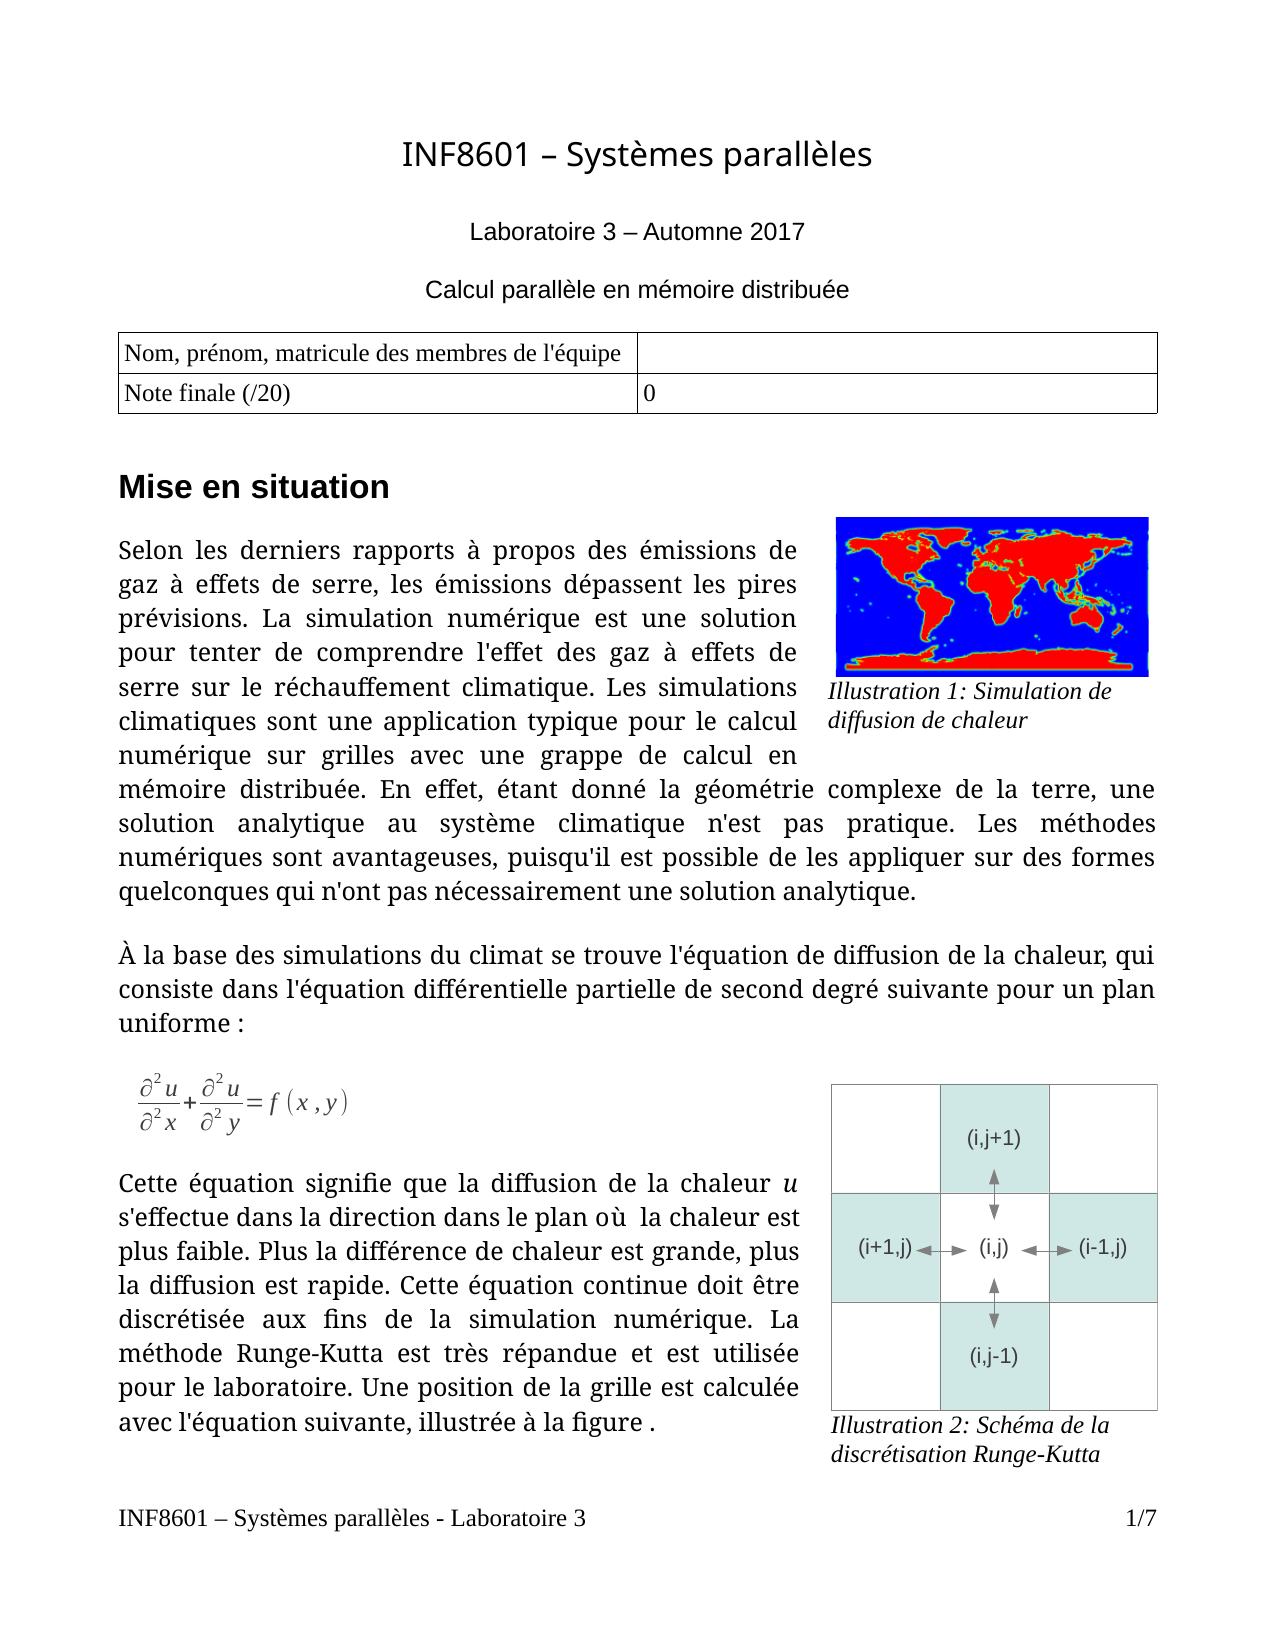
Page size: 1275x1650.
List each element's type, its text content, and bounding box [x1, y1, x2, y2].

text Cette équation signifie que la diffusion de la chaleur u s'effectue dans la direction dans le plan où la chaleur est plus faible. Plus la différence de chaleur est grande, plus la diffusion est rapide. Cette équation continue doit être discrétisée aux fins de la simulation numérique. La méthode Runge-Kutta est très répandue et est utilisée pour le laboratoire. Une position de la grille est calculée avec l'équation suivante, illustrée à la figure . [118, 1166, 831, 1438]
table_header Nom, prénom, matricule des membres de l'équipe [119, 333, 637, 373]
text Selon les derniers rapports à propos des émissions de gaz à effets de serre, les émissions dépassent les pires prévisions. La simulation numérique est une solution pour tenter de comprendre l'effet des gaz à effets de serre sur le réchauffement climatique. Les simulations climatiques sont une application typique pour le calcul numérique sur grilles avec une grappe de calcul en mémoire distribuée. En effet, étant donné la géométrie complexe de la terre, une solution analytique au système climatique n'est pas pratique. Les méthodes numériques sont avantageuses, puisqu'il est possible de les appliquer sur des formes quelconques qui n'ont pas nécessairement une solution analytique. [118, 533, 1157, 908]
text À la base des simulations du climat se trouve l'équation de diffusion de la chaleur, qui consiste dans l'équation différentielle partielle de second degré suivante pour un plan uniforme : [118, 938, 1157, 1040]
table_header [638, 333, 1157, 373]
table_cell 0 [638, 374, 1157, 413]
text Laboratoire 3 – Automne 2017 [118, 217, 1157, 246]
text Illustration 1: Simulation de diffusion de chaleur [828, 530, 1157, 734]
picture [835, 517, 1149, 677]
text Calcul parallèle en mémoire distribuée [118, 275, 1157, 303]
subtitle Mise en situation [118, 467, 1157, 505]
text Illustration 2: Schéma de la discrétisation Runge-Kutta [831, 1411, 1157, 1468]
text INF8601 – Systèmes parallèles [118, 131, 1157, 176]
table_cell Note finale (/20) [119, 374, 637, 413]
